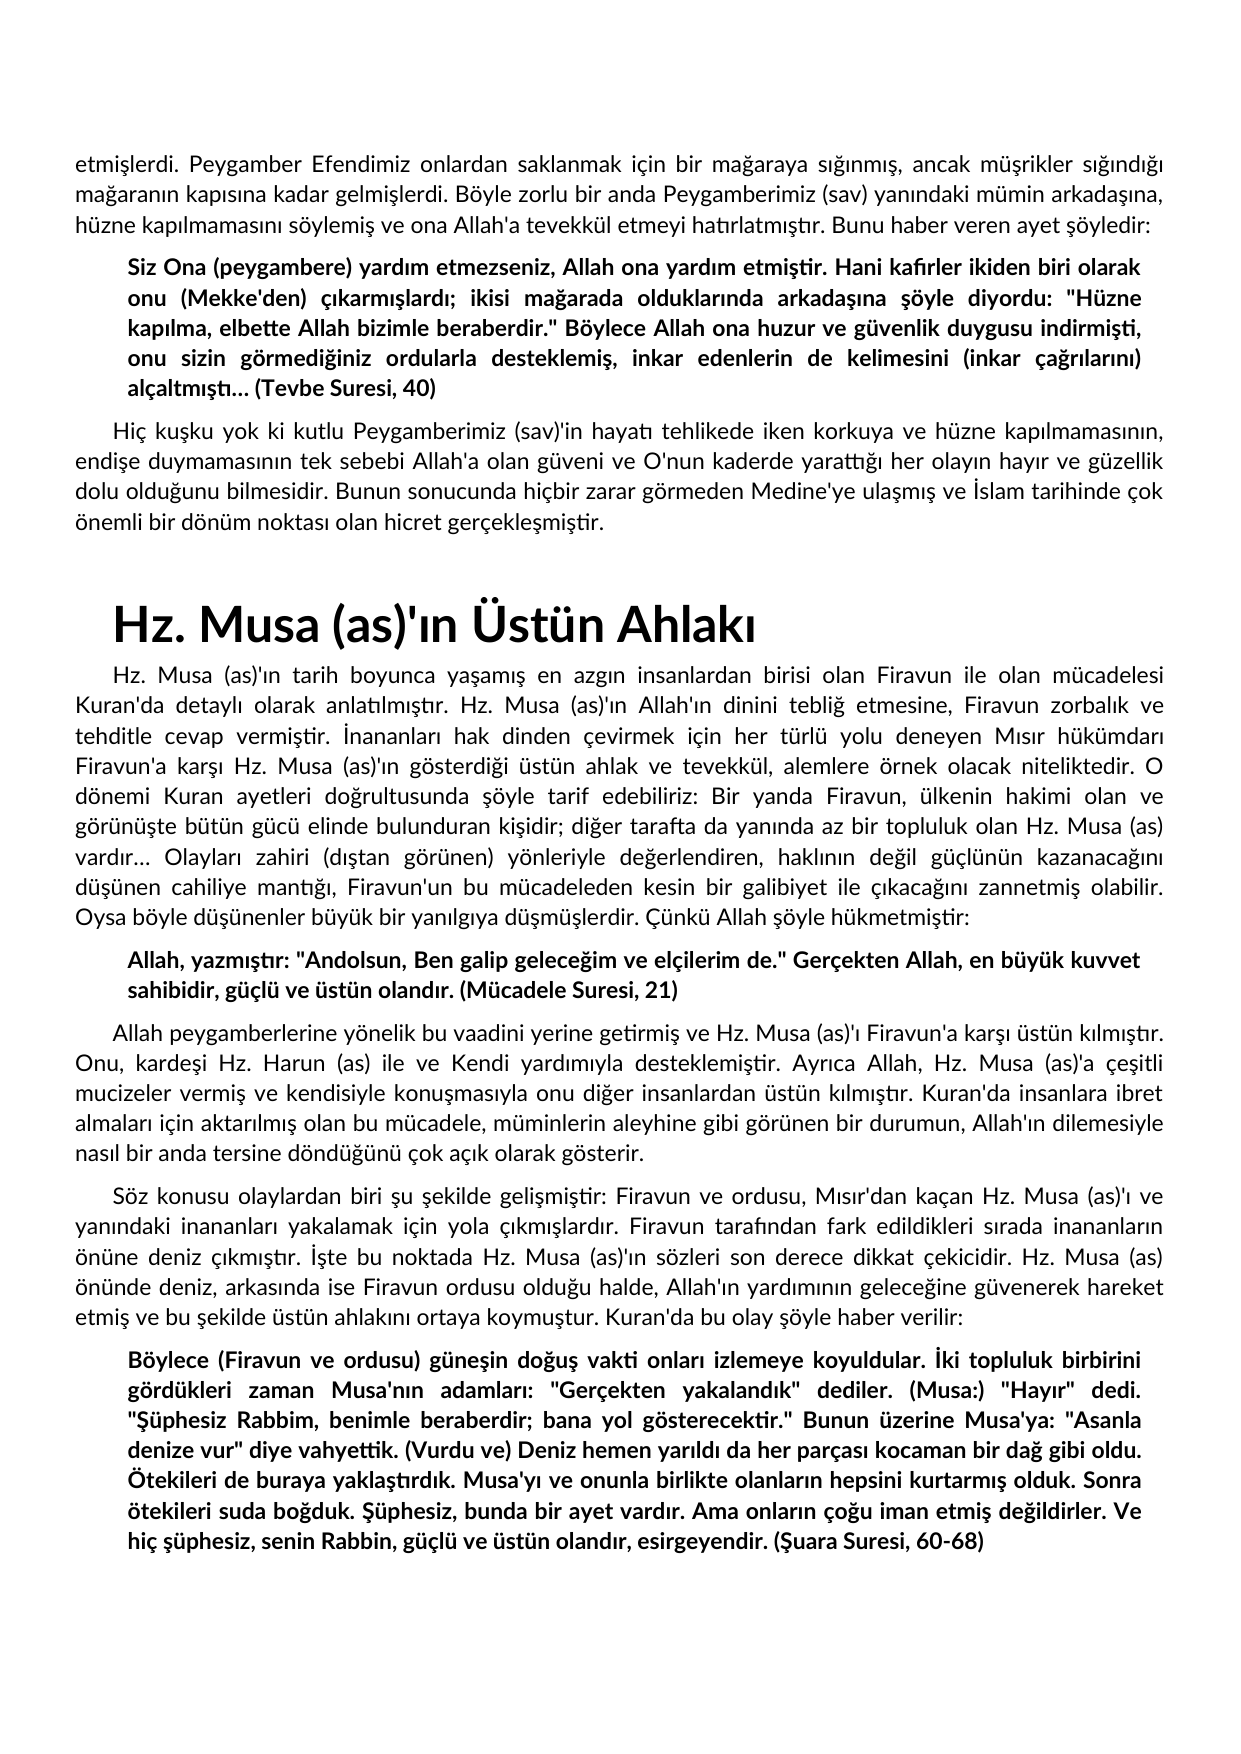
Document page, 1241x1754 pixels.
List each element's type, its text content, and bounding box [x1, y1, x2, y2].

text Allah peygamberlerine yönelik bu vaadini yerine getirmiş ve Hz. Musa (as)'ı Firavun'a karşı üstün kılmıştır. Onu, kardeşi Hz. Harun (as) ile ve Kendi yardımıyla desteklemiştir. Ayrıca Allah, Hz. Musa (as)'a çeşitli mucizeler vermiş ve kendisiyle konuşmasıyla onu diğer insanlardan üstün kılmıştır. Kuran'da insanlara ibret almaları için aktarılmış olan bu mücadele, müminlerin aleyhine gibi görünen bir durumun, Allah'ın dilemesiyle nasıl bir anda tersine döndüğünü çok açık olarak gösterir. [75, 1018, 1165, 1167]
text Siz Ona (peygambere) yardım etmezseniz, Allah ona yardım etmiştir. Hani kafirler ikiden biri olarak onu (Mekke'den) çıkarmışlardı; ikisi mağarada olduklarında arkadaşına şöyle diyordu: "Hüzne kapılma, elbette Allah bizimle beraberdir." Böylece Allah ona huzur ve güvenlik duygusu indirmişti, onu sizin görmediğiniz ordularla desteklemiş, inkar edenlerin de kelimesini (inkar çağrılarını) alçaltmıştı… (Tevbe Suresi, 40) [127, 253, 1143, 401]
text Hiç kuşku yok ki kutlu Peygamberimiz (sav)'in hayatı tehlikede iken korkuya ve hüzne kapılmamasının, endişe duymamasının tek sebebi Allah'a olan güveni ve O'nun kaderde yarattığı her olayın hayır ve güzellik dolu olduğunu bilmesidir. Bunun sonucunda hiçbir zarar görmeden Medine'ye ulaşmış ve İslam tarihinde çok önemli bir dönüm noktası olan hicret gerçekleşmiştir. [75, 417, 1165, 535]
text Hz. Musa (as)'ın tarih boyunca yaşamış en azgın insanlardan birisi olan Firavun ile olan mücadelesi Kuran'da detaylı olarak anlatılmıştır. Hz. Musa (as)'ın Allah'ın dinini tebliğ etmesine, Firavun zorbalık ve tehditle cevap vermiştir. İnananları hak dinden çevirmek için her türlü yolu deneyen Mısır hükümdarı Firavun'a karşı Hz. Musa (as)'ın gösterdiği üstün ahlak ve tevekkül, alemlere örnek olacak niteliktedir. O dönemi Kuran ayetleri doğrultusunda şöyle tarif edebiliriz: Bir yanda Firavun, ülkenin hakimi olan ve görünüşte bütün gücü elinde bulunduran kişidir; diğer tarafta da yanında az bir topluluk olan Hz. Musa (as) vardır… Olayları zahiri (dıştan görünen) yönleriyle değerlendiren, haklının değil güçlünün kazanacağını düşünen cahiliye mantığı, Firavun'un bu mücadeleden kesin bir galibiyet ile çıkacağını zannetmiş olabilir. Oysa böyle düşünenler büyük bir yanılgıya düşmüşlerdir. Çünkü Allah şöyle hükmetmiştir: [75, 661, 1165, 930]
text Allah, yazmıştır: "Andolsun, Ben galip geleceğim ve elçilerim de." Gerçekten Allah, en büyük kuvvet sahibidir, güçlü ve üstün olandır. (Mücadele Suresi, 21) [127, 945, 1143, 1003]
text etmişlerdi. Peygamber Efendimiz onlardan saklanmak için bir mağaraya sığınmış, ancak müşrikler sığındığı mağaranın kapısına kadar gelmişlerdi. Böyle zorlu bir anda Peygamberimiz (sav) yanındaki mümin arkadaşına, hüzne kapılmamasını söylemiş ve ona Allah'a tevekkül etmeyi hatırlatmıştır. Bunu haber veren ayet şöyledir: [75, 150, 1165, 238]
subtitle Hz. Musa (as)'ın Üstün Ahlakı [112, 593, 1165, 653]
text Söz konusu olaylardan biri şu şekilde gelişmiştir: Firavun ve ordusu, Mısır'dan kaçan Hz. Musa (as)'ı ve yanındaki inananları yakalamak için yola çıkmışlardır. Firavun tarafından fark edildikleri sırada inananların önüne deniz çıkmıştır. İşte bu noktada Hz. Musa (as)'ın sözleri son derece dikkat çekicidir. Hz. Musa (as) önünde deniz, arkasında ise Firavun ordusu olduğu halde, Allah'ın yardımının geleceğine güvenerek hareket etmiş ve bu şekilde üstün ahlakını ortaya koymuştur. Kuran'da bu olay şöyle haber verilir: [75, 1182, 1165, 1330]
text Böylece (Firavun ve ordusu) güneşin doğuş vakti onları izlemeye koyuldular. İki topluluk birbirini gördükleri zaman Musa'nın adamları: "Gerçekten yakalandık" dediler. (Musa:) "Hayır" dedi. "Şüphesiz Rabbim, benimle beraberdir; bana yol gösterecektir." Bunun üzerine Musa'ya: "Asanla denize vur" diye vahyettik. (Vurdu ve) Deniz hemen yarıldı da her parçası kocaman bir dağ gibi oldu. Ötekileri de buraya yaklaştırdık. Musa'yı ve onunla birlikte olanların hepsini kurtarmış olduk. Sonra ötekileri suda boğduk. Şüphesiz, bunda bir ayet vardır. Ama onların çoğu iman etmiş değildirler. Ve hiç şüphesiz, senin Rabbin, güçlü ve üstün olandır, esirgeyendir. (Şuara Suresi, 60-68) [127, 1345, 1143, 1554]
